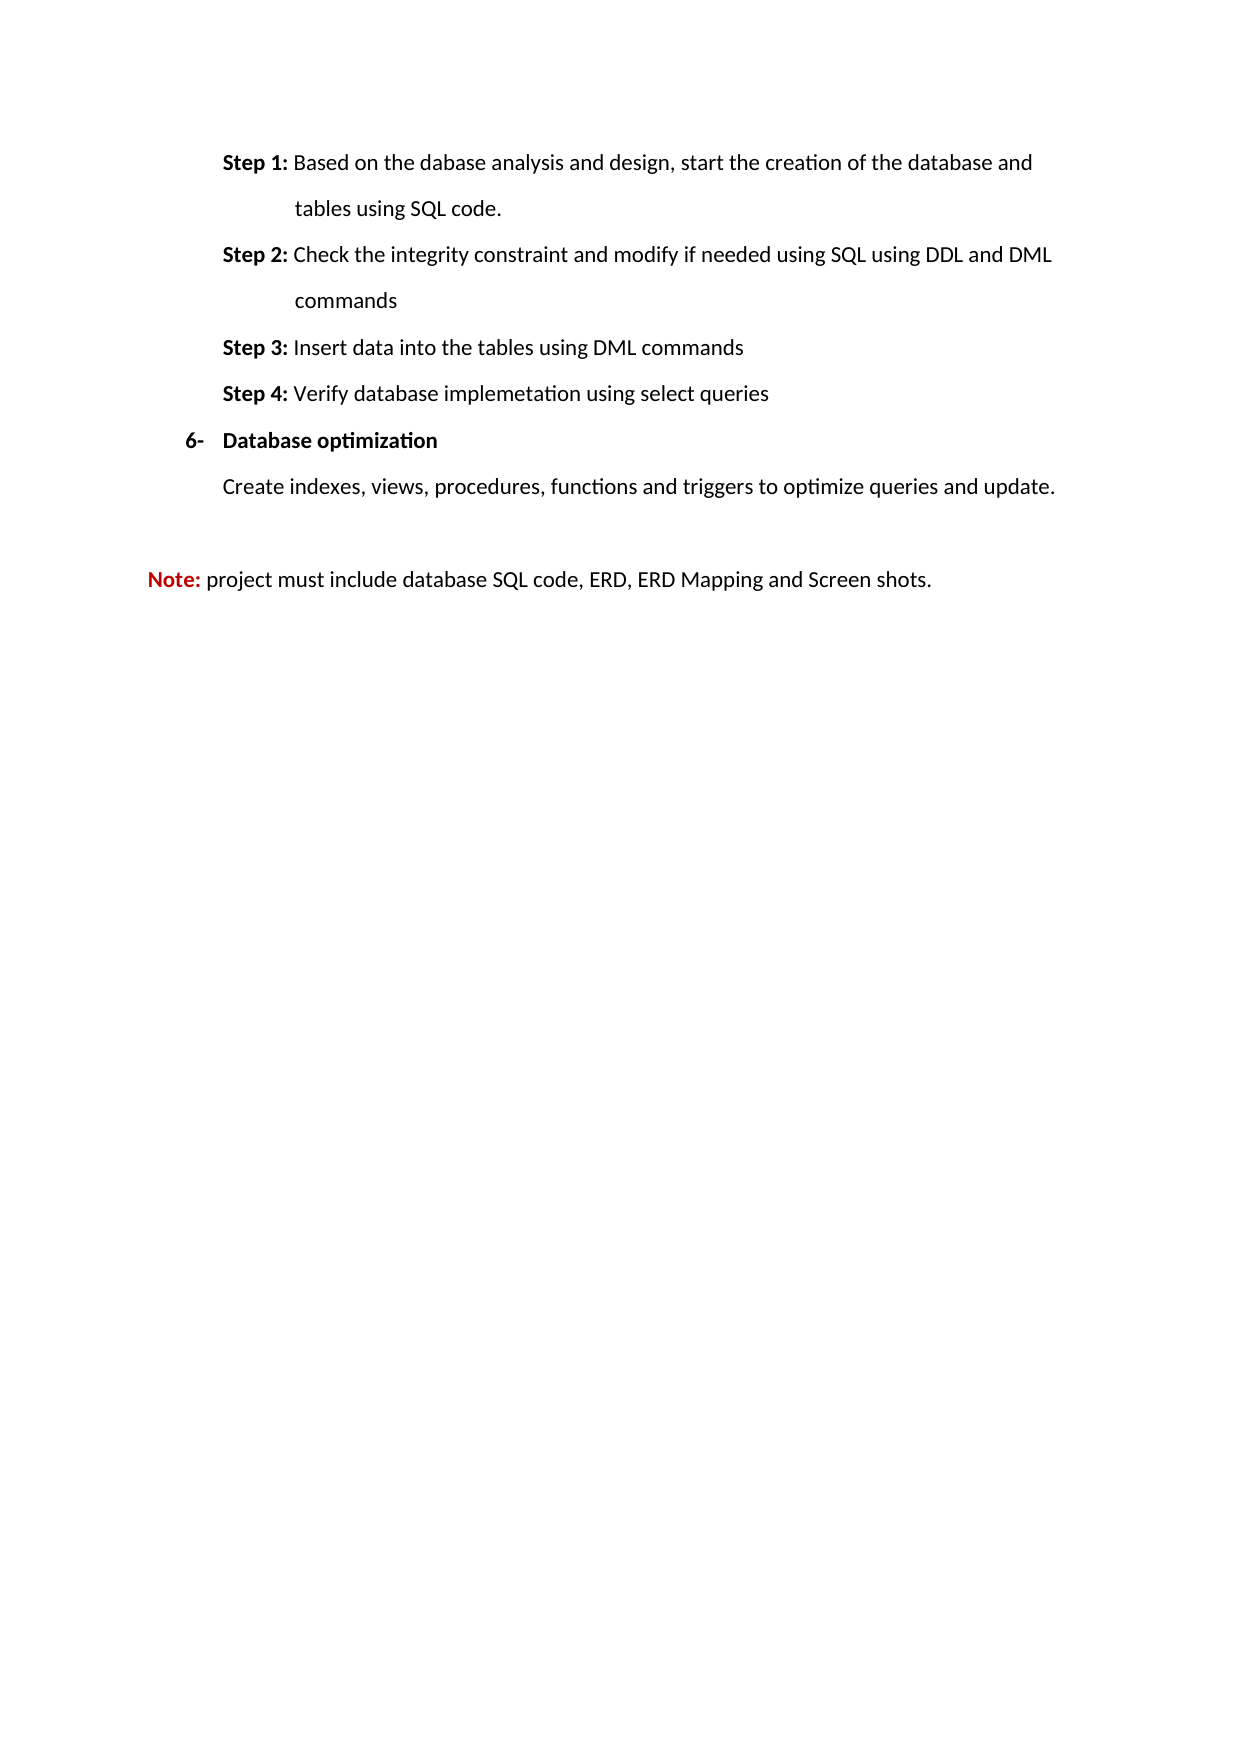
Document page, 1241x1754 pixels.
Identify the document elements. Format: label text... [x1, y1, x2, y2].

list tables using SQL code. [223, 194, 1093, 222]
list Step 3: Insert data into the tables using DML commands [223, 333, 1093, 361]
text Note: project must include database SQL code, ERD, ERD Mapping and Screen shots. [148, 565, 1093, 593]
list Database optimization [185, 426, 1093, 454]
list Step 1: Based on the dabase analysis and design, start the creation of the database and [223, 148, 1093, 176]
list Step 2: Check the integrity constraint and modify if needed using SQL using DDL and DML [223, 240, 1093, 268]
list Create indexes, views, procedures, functions and triggers to optimize queries and update. [223, 472, 1093, 500]
list commands [223, 287, 1093, 315]
list Step 4: Verify database implemetation using select queries [223, 379, 1093, 407]
